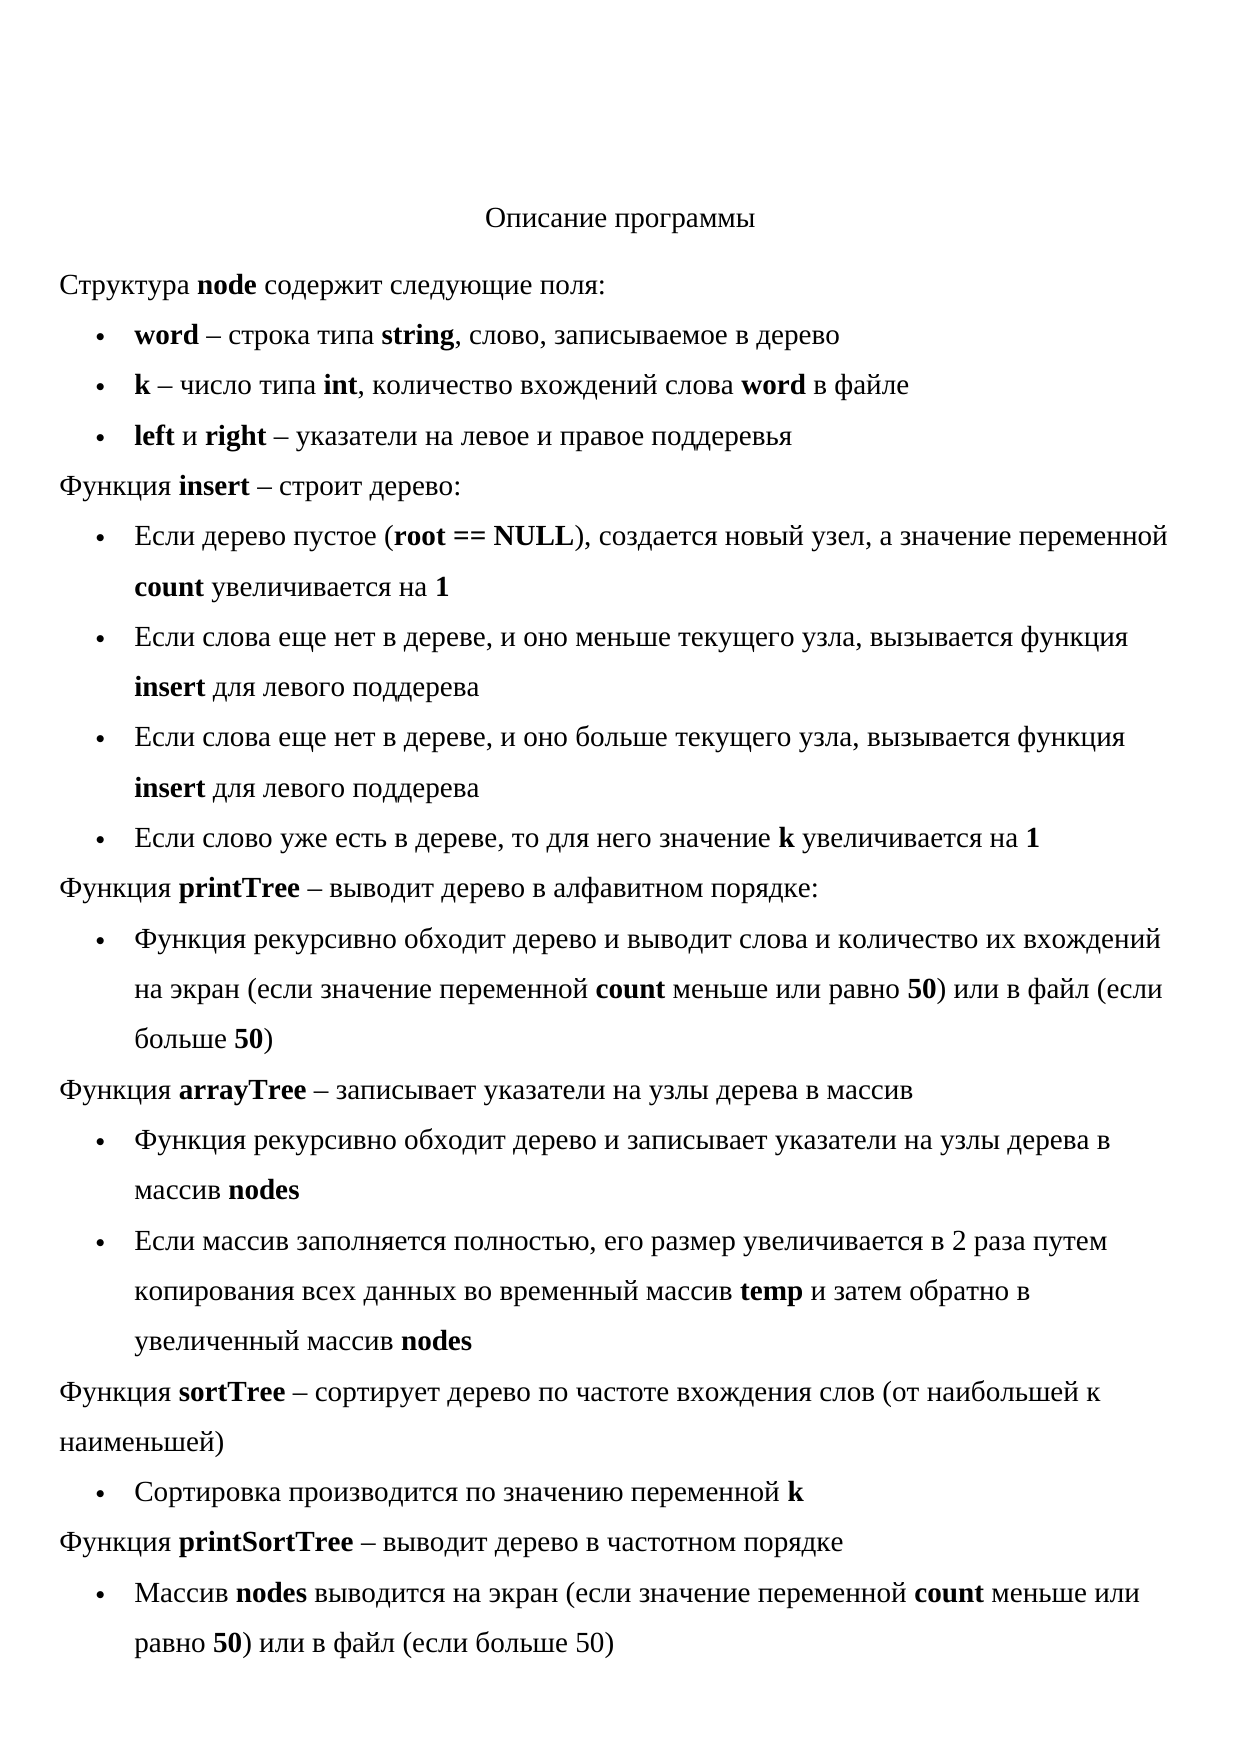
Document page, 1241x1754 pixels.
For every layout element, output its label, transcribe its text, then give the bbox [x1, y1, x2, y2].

text Структура node содержит следующие поля: [59, 267, 1181, 300]
text Функция insert – строит дерево: [59, 468, 1181, 502]
text Функция printTree – выводит дерево в алфавитном порядке: [59, 871, 1181, 904]
list Если дерево пустое (root == NULL), создается новый узел, а значение переменной count увеличивается на 1 [97, 518, 1181, 602]
text Функция sortTree – сортирует дерево по частоте вхождения слов (от наибольшей к наименьшей) [59, 1374, 1181, 1457]
list Сортировка производится по значению переменной k [97, 1474, 1181, 1508]
list left и right – указатели на левое и правое поддеревья [97, 418, 1181, 451]
list Функция рекурсивно обходит дерево и выводит слова и количество их вхождений на экран (если значение переменной count меньше или равно 50) или в файл (если больше 50) [97, 921, 1181, 1055]
list word – строка типа string, слово, записываемое в дерево [97, 317, 1181, 351]
list Если слова еще нет в дереве, и оно больше текущего узла, вызывается функция insert для левого поддерева [97, 719, 1181, 803]
list Функция рекурсивно обходит дерево и записывает указатели на узлы дерева в массив nodes [97, 1122, 1181, 1206]
list Если слово уже есть в дереве, то для него значение k увеличивается на 1 [97, 820, 1181, 854]
text Описание программы [59, 200, 1181, 233]
list Массив nodes выводится на экран (если значение переменной count меньше или равно 50) или в файл (если больше 50) [97, 1575, 1181, 1659]
text Функция arrayTree – записывает указатели на узлы дерева в массив [59, 1072, 1181, 1105]
text Функция printSortTree – выводит дерево в частотном порядке [59, 1524, 1181, 1558]
list Если слова еще нет в дереве, и оно меньше текущего узла, вызывается функция insert для левого поддерева [97, 619, 1181, 703]
list k – число типа int, количество вхождений слова word в файле [97, 367, 1181, 401]
list Если массив заполняется полностью, его размер увеличивается в 2 раза путем копирования всех данных во временный массив temp и затем обратно в увеличенный массив nodes [97, 1223, 1181, 1357]
